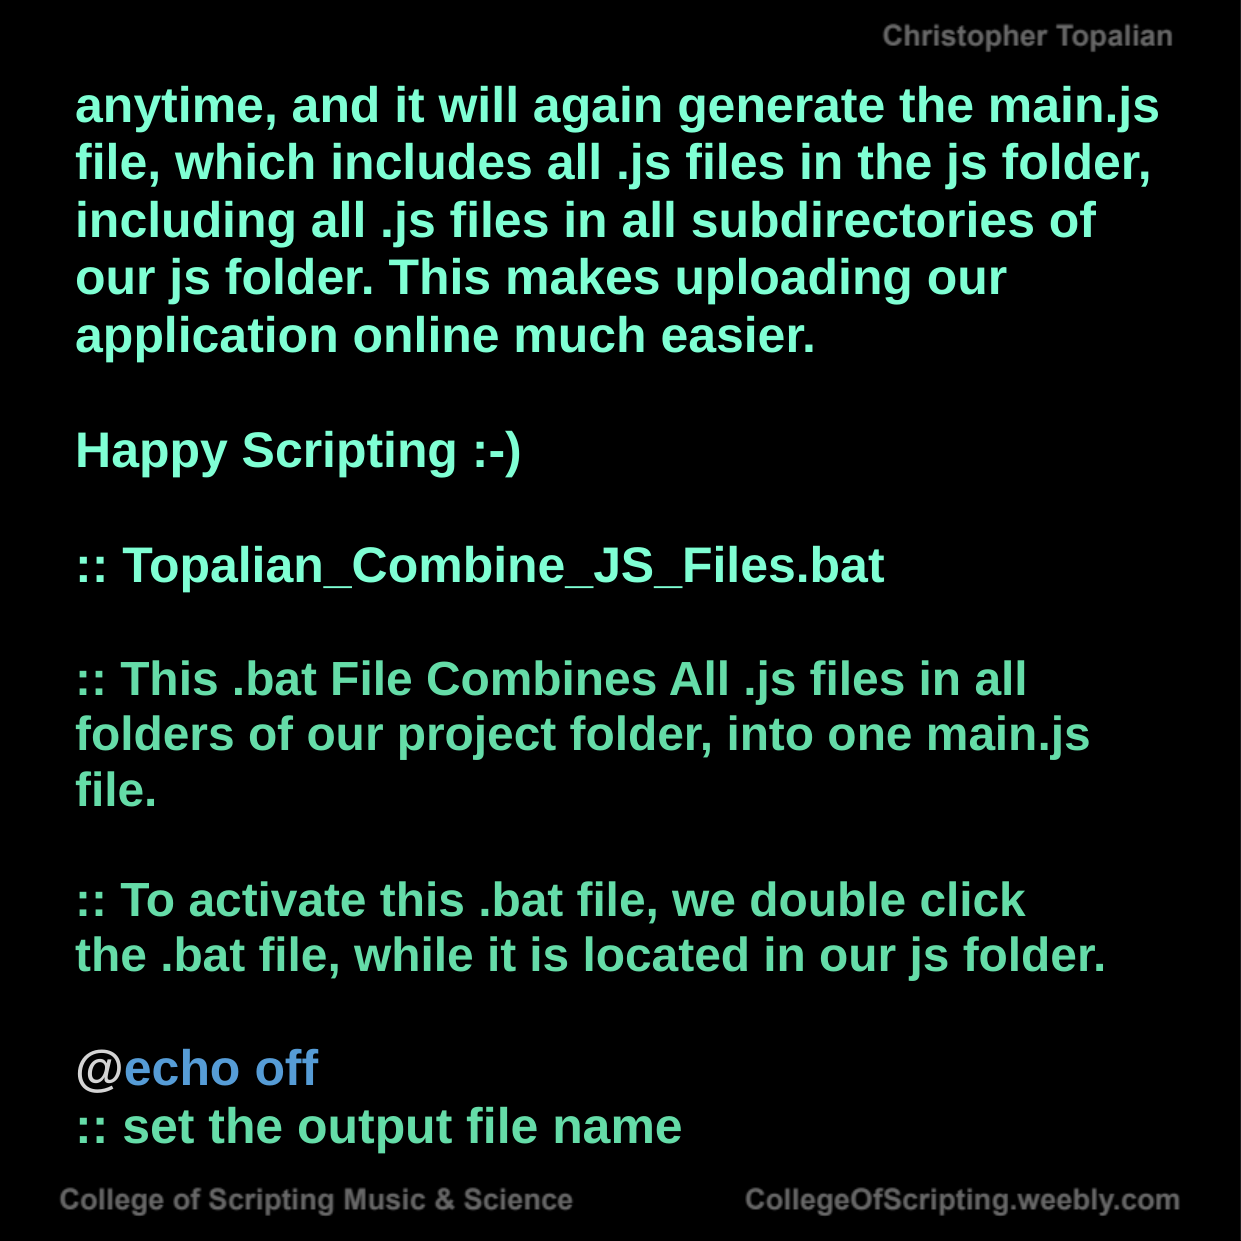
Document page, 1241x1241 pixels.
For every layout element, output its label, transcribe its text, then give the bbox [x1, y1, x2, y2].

text Happy Scripting :-) [75, 420, 1166, 477]
text :: This .bat File Combines All .js files in all folders of our project folder, into one main.js file. [75, 651, 1166, 816]
text :: Topalian_Combine_JS_Files.bat [75, 536, 1166, 593]
text anytime, and it will again generate the main.js file, which includes all .js files in the js folder, including all .js files in all subdirectories of our js folder. This makes uploading our application online much easier. [75, 75, 1166, 362]
text @echo off [75, 1039, 1166, 1096]
text :: set the output file name [75, 1096, 1166, 1154]
text :: To activate this .bat file, we double click the .bat file, while it is located in our js folder. [75, 871, 1166, 981]
